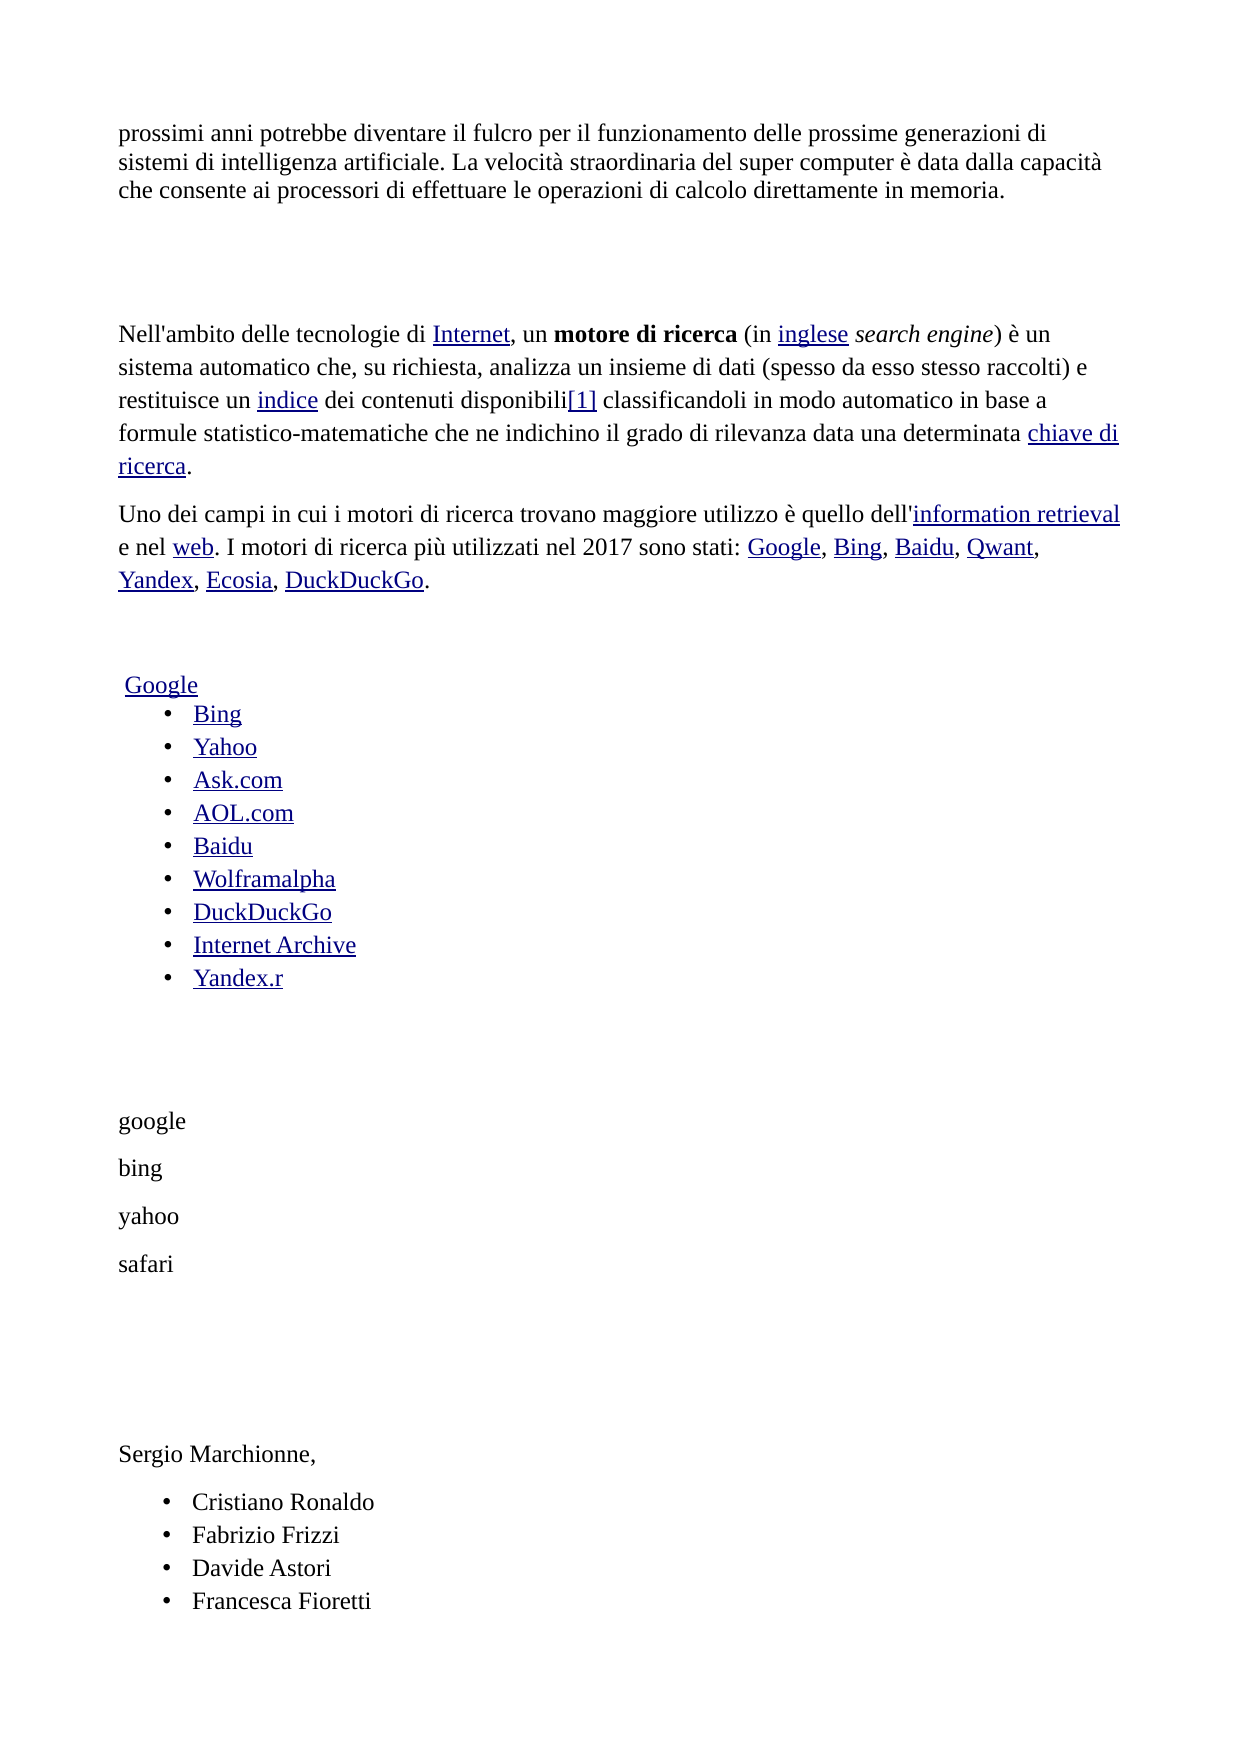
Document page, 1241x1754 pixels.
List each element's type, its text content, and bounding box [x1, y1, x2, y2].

list Yahoo [164, 732, 1122, 761]
list Fabrizio Frizzi [162, 1520, 1122, 1548]
list Baidu [164, 831, 1122, 860]
list Davide Astori [162, 1553, 1122, 1582]
text google [118, 1106, 1122, 1135]
list DuckDuckGo [164, 897, 1122, 926]
text safari [118, 1249, 1122, 1277]
list Bing [164, 699, 1122, 728]
text Sergio Marchionne, [118, 1439, 1122, 1468]
list Yandex.r [164, 963, 1122, 992]
list Cristiano Ronaldo [162, 1487, 1122, 1516]
text prossimi anni potrebbe diventare il fulcro per il funzionamento delle prossime generazioni di sistemi di intelligenza artificiale. La velocità straordinaria del super computer è data dalla capacità che consente ai processori di effettuare le operazioni di calcolo direttamente in memoria. [118, 118, 1122, 204]
list Internet Archive [164, 930, 1122, 959]
list Wolframalpha [164, 864, 1122, 893]
text Uno dei campi in cui i motori di ricerca trovano maggiore utilizzo è quello dell'information retrieval e nel web. I motori di ricerca più utilizzati nel 2017 sono stati: Google, Bing, Baidu, Qwant, Yandex, Ecosia, DuckDuckGo. [118, 499, 1122, 594]
list Ask.com [164, 765, 1122, 794]
text yahoo [118, 1201, 1122, 1230]
text Nell'ambito delle tecnologie di Internet, un motore di ricerca (in inglese search engine) è un sistema automatico che, su richiesta, analizza un insieme di dati (spesso da esso stesso raccolti) e restituisce un indice dei contenuti disponibili[1] classificandoli in modo automatico in base a formule statistico-matematiche che ne indichino il grado di rilevanza data una determinata chiave di ricerca. [118, 319, 1122, 480]
list Francesca Fioretti [162, 1586, 1122, 1614]
text bing [118, 1153, 1122, 1182]
text Google [118, 670, 1122, 699]
list AOL.com [164, 798, 1122, 827]
